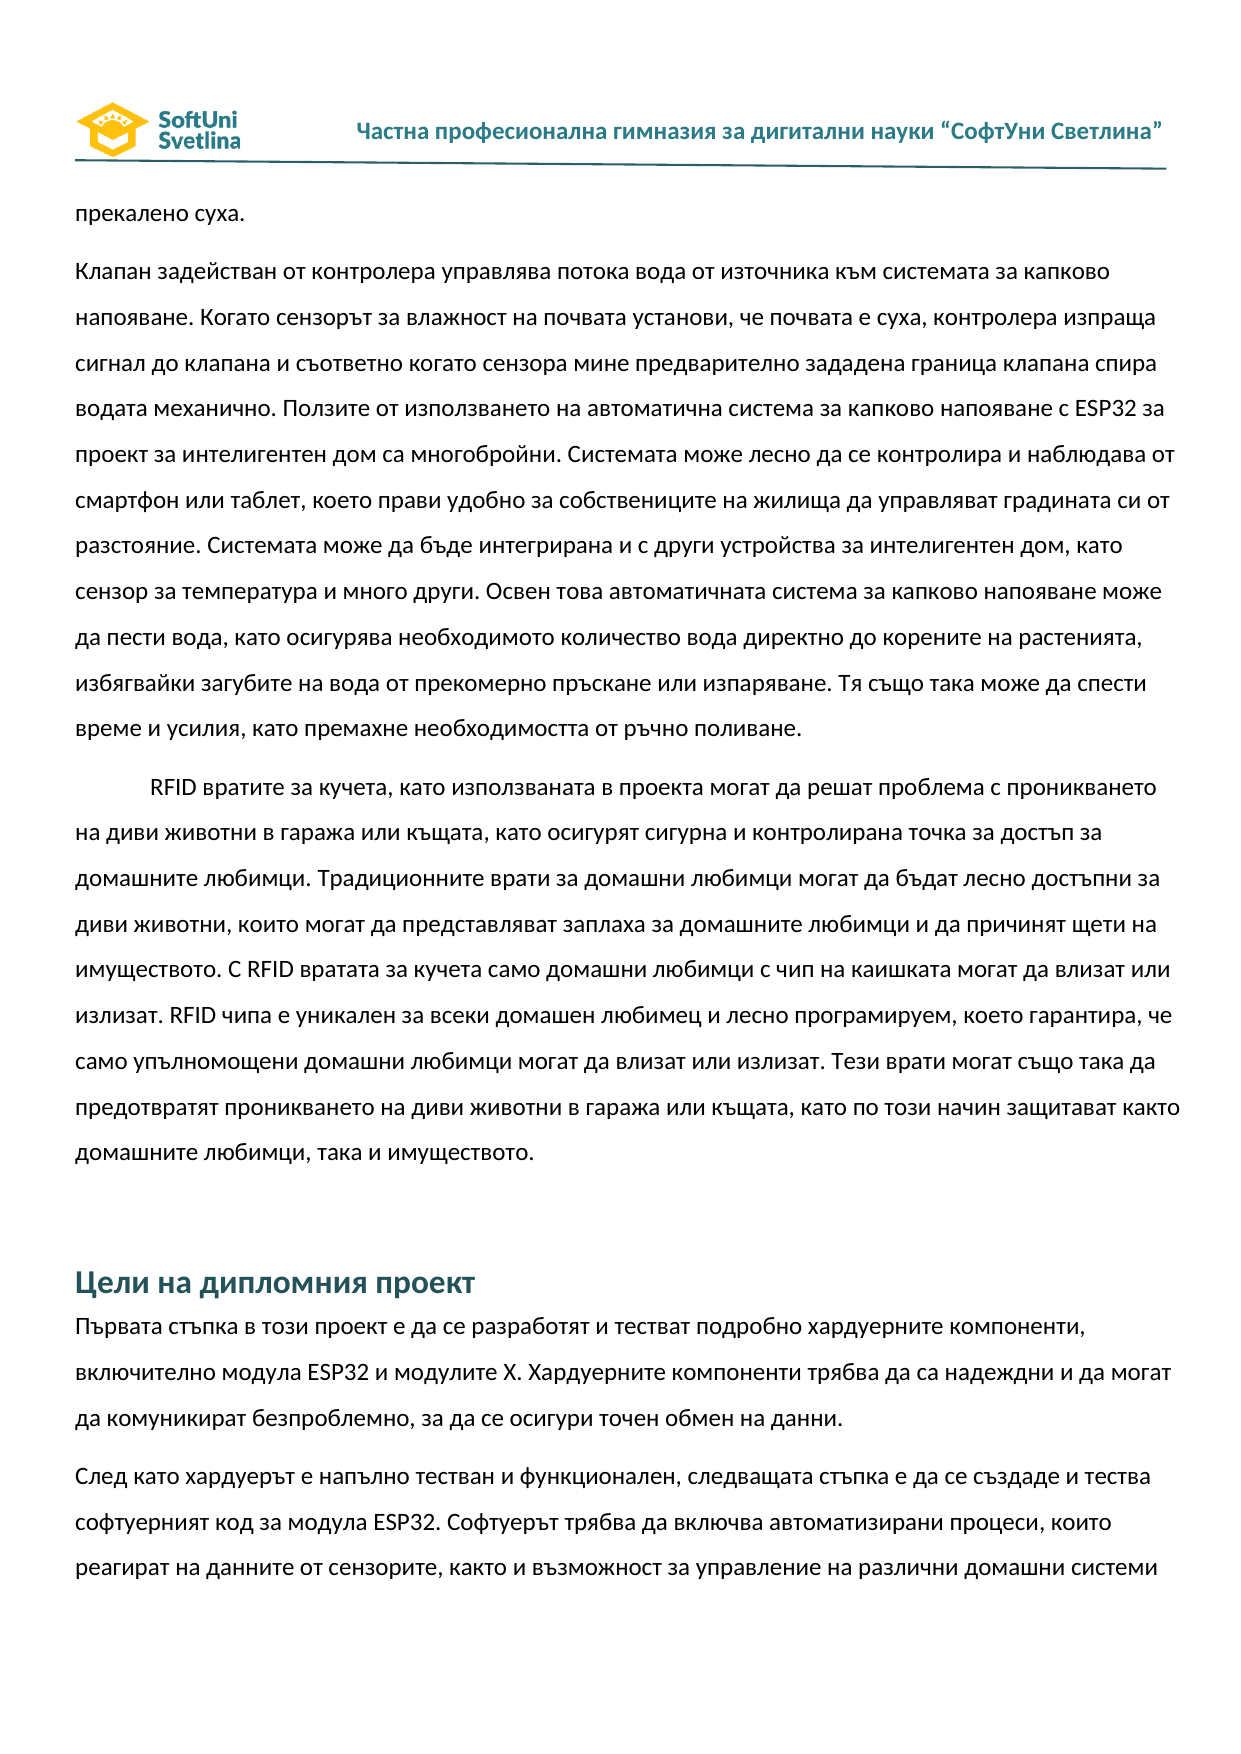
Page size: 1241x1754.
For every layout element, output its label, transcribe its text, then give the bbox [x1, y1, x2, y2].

subtitle Цели на дипломния проект [75, 1261, 1181, 1302]
picture [75, 102, 240, 157]
text Първата стъпка в този проект е да се разработят и тестват подробно хардуерните компоненти, включително модула ESP32 и модулите X. Хардуерните компоненти трябва да са надеждни и да могат да комуникират безпроблемно, за да се осигури точен обмен на данни. [75, 1310, 1181, 1432]
text След като хардуерът е напълно тестван и функционален, следващата стъпка е да се създаде и тества софтуерният код за модула ESP32. Софтуерът трябва да включва автоматизирани процеси, които реагират на данните от сензорите, както и възможност за управление на различни домашни системи [75, 1460, 1181, 1582]
text RFID вратите за кучета, като използваната в проекта могат да решат проблема с проникването на диви животни в гаража или къщата, като осигурят сигурна и контролирана точка за достъп за домашните любимци. Традиционните врати за домашни любимци могат да бъдат лесно достъпни за диви животни, които могат да представляват заплаха за домашните любимци и да причинят щети на имуществото. С RFID вратата за кучета само домашни любимци с чип на каишката могат да влизат или излизат. RFID чипа е уникален за всеки домашен любимец и лесно програмируем, което гарантира, че само упълномощени домашни любимци могат да влизат или излизат. Тези врати могат също така да предотвратят проникването на диви животни в гаража или къщата, като по този начин защитават както домашните любимци, така и имуществото. [75, 771, 1181, 1167]
text Клапан задействан от контролера управлява потока вода от източника към системата за капково напояване. Когато сензорът за влажност на почвата установи, че почвата е суха, контролера изпраща сигнал до клапана и съответно когато сензора мине предварително зададена граница клапана спира водата механично. Ползите от използването на автоматична система за капково напояване с ESP32 за проект за интелигентен дом са многобройни. Системата може лесно да се контролира и наблюдава от смартфон или таблет, което прави удобно за собствениците на жилища да управляват градината си от разстояние. Системата може да бъде интегрирана и с други устройства за интелигентен дом, като сензор за температура и много други. Освен това автоматичната система за капково напояване може да пести вода, като осигурява необходимото количество вода директно до корените на растенията, избягвайки загубите на вода от прекомерно пръскане или изпаряване. Тя също така може да спести време и усилия, като премахне необходимостта от ръчно поливане. [75, 255, 1181, 743]
text прекалено суха. [75, 197, 1181, 227]
